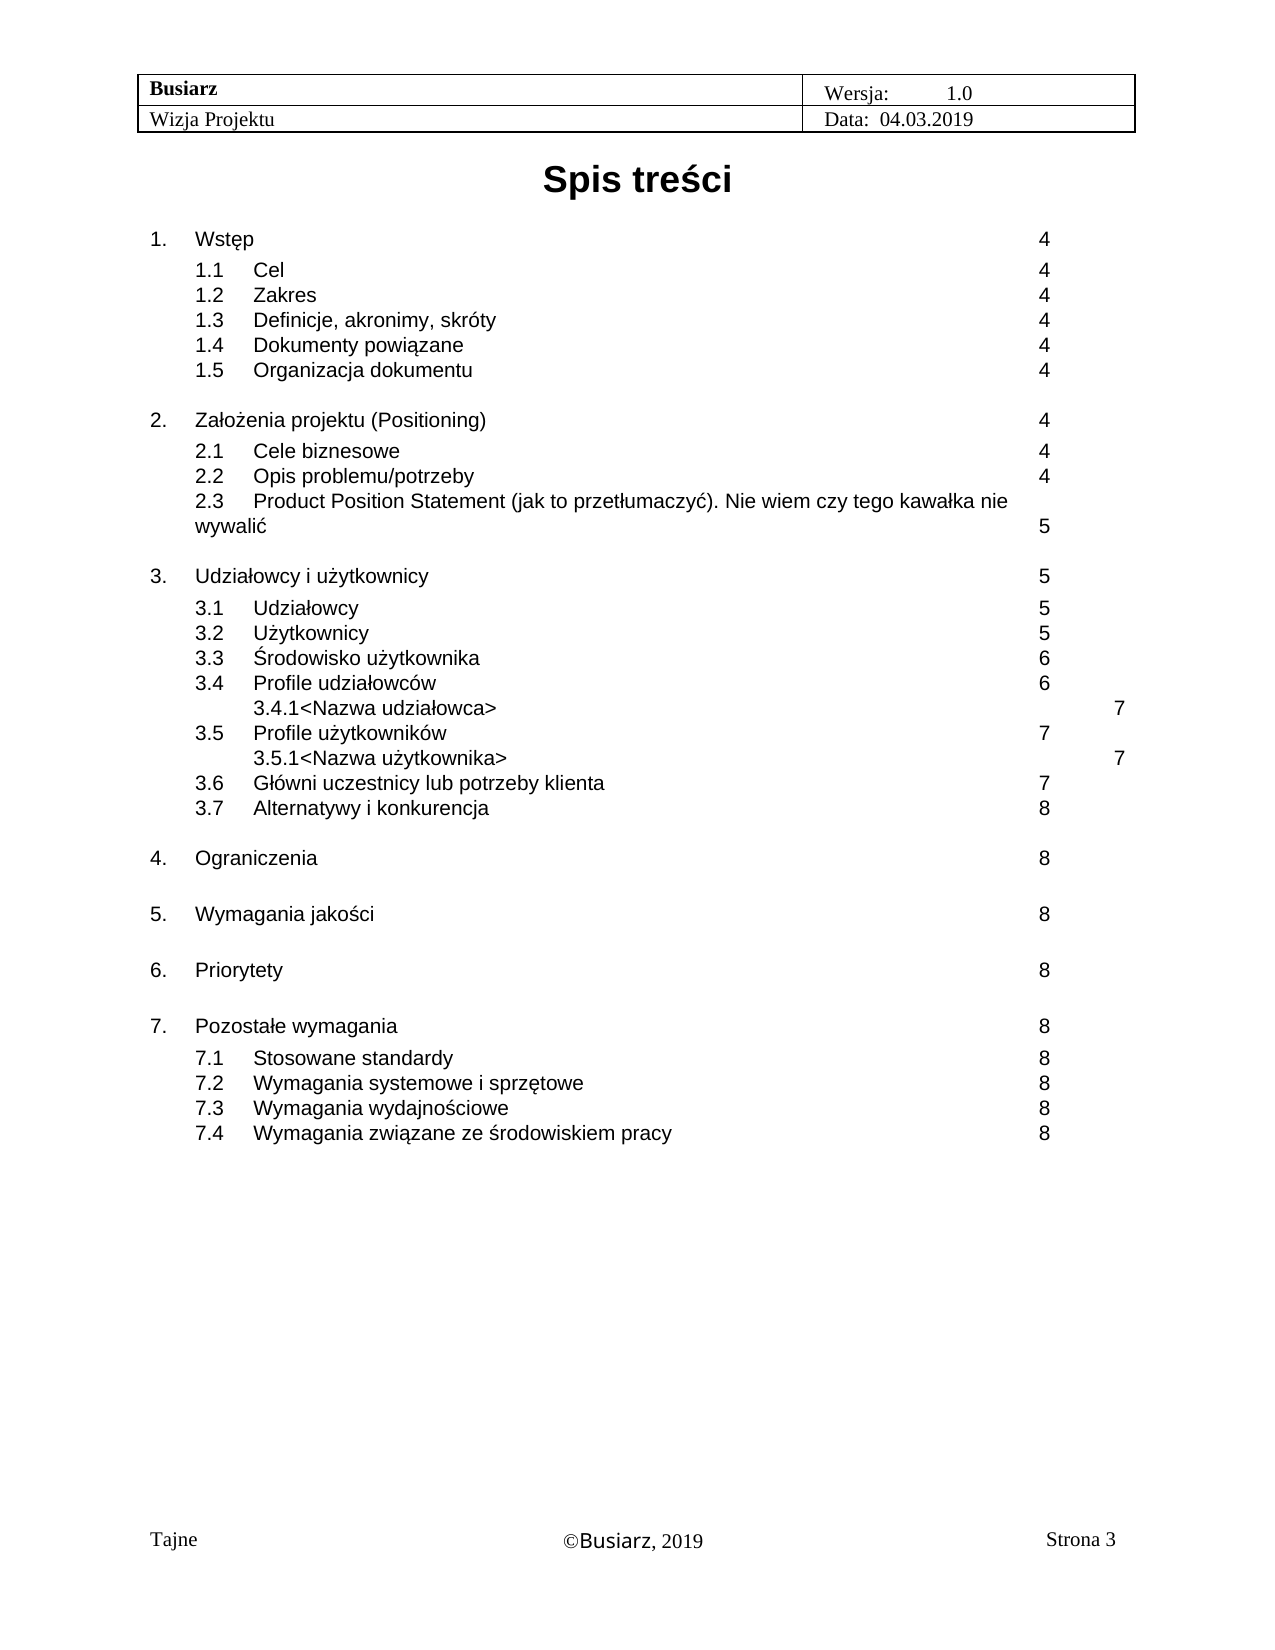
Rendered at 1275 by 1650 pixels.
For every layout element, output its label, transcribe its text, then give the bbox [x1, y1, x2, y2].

text 3.2 Użytkownicy 5 [195, 619, 1050, 644]
text 3.4 Profile udziałowców 6 [195, 669, 1050, 694]
text 3. Udziałowcy i użytkownicy 5 [150, 563, 1050, 588]
text 2.2 Opis problemu/potrzeby 4 [195, 463, 1050, 488]
text 3.4.1 <Nazwa udziałowca> 7 [253, 694, 1125, 719]
text 3.1 Udziałowcy 5 [195, 594, 1050, 619]
text 7.4 Wymagania związane ze środowiskiem pracy 8 [195, 1119, 1050, 1144]
text 3.3 Środowisko użytkownika 6 [195, 644, 1050, 669]
text 1.5 Organizacja dokumentu 4 [195, 357, 1050, 382]
text 7.2 Wymagania systemowe i sprzętowe 8 [195, 1069, 1050, 1094]
text 1.4 Dokumenty powiązane 4 [195, 332, 1050, 357]
text 7.3 Wymagania wydajnościowe 8 [195, 1094, 1050, 1119]
text 2.1 Cele biznesowe 4 [195, 438, 1050, 463]
text 1.1 Cel 4 [195, 257, 1050, 282]
text 3.5 Profile użytkowników 7 [195, 719, 1050, 744]
text 3.7 Alternatywy i konkurencja 8 [195, 794, 1050, 819]
text 1.3 Definicje, akronimy, skróty 4 [195, 307, 1050, 332]
text 3.6 Główni uczestnicy lub potrzeby klienta 7 [195, 769, 1050, 794]
text 1.2 Zakres 4 [195, 282, 1050, 307]
text 7. Pozostałe wymagania 8 [150, 1013, 1050, 1038]
text 3.5.1 <Nazwa użytkownika> 7 [253, 744, 1125, 769]
text 5. Wymagania jakości 8 [150, 901, 1050, 926]
text 7.1 Stosowane standardy 8 [195, 1044, 1050, 1069]
text 1. Wstęp 4 [150, 226, 1050, 251]
text 4. Ograniczenia 8 [150, 844, 1050, 869]
text 6. Priorytety 8 [150, 957, 1050, 982]
subtitle Spis treści [150, 158, 1125, 201]
text 2.3 Product Position Statement (jak to przetłumaczyć). Nie wiem czy tego kawałka nie wywalić 5 [195, 488, 1050, 538]
text 2. Założenia projektu (Positioning) 4 [150, 407, 1050, 432]
